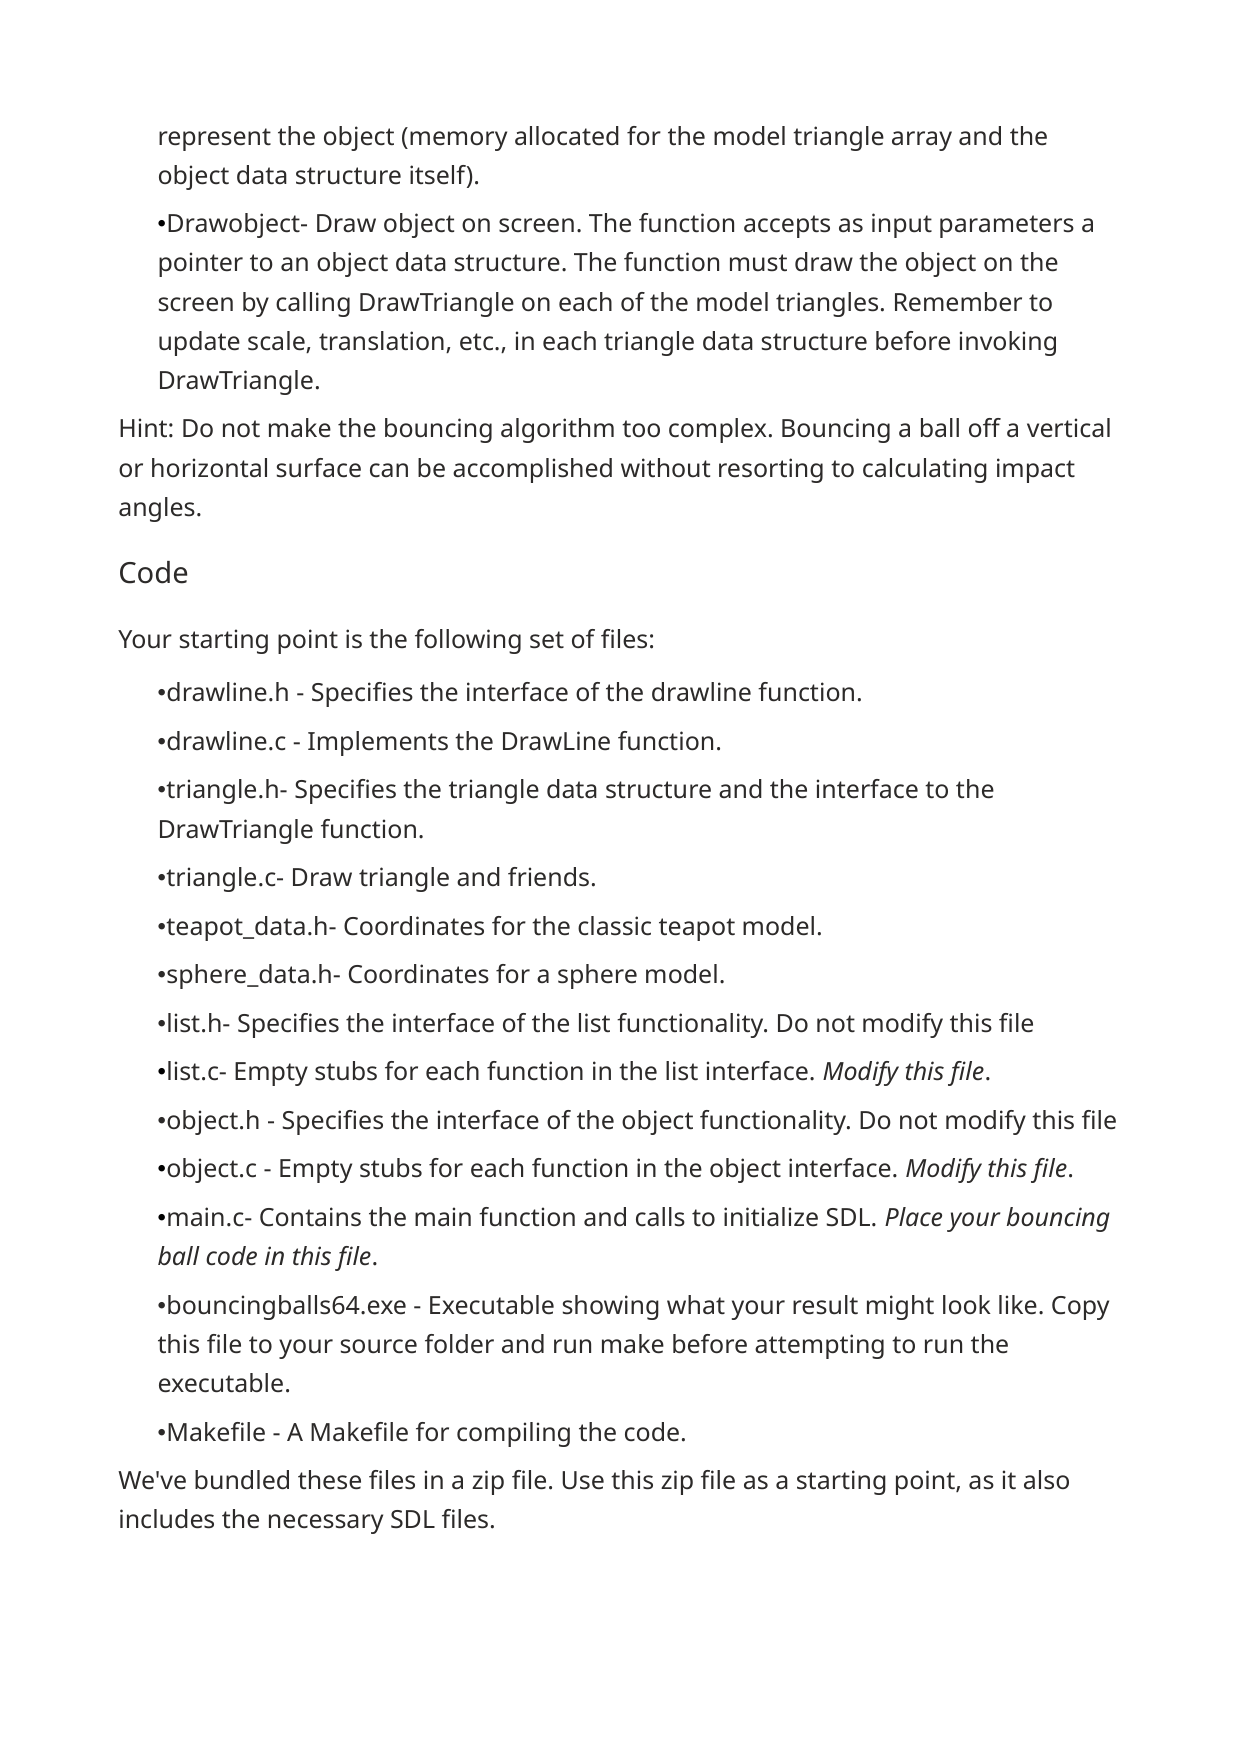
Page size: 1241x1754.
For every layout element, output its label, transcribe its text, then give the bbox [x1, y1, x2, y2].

list main.c- Contains the main function and calls to initialize SDL. Place your bouncing ball code in this file. [118, 1200, 1122, 1273]
list Makefile - A Makefile for compiling the code. [118, 1414, 1122, 1448]
list teapot_data.h- Coordinates for the classic teapot model. [118, 908, 1122, 942]
text Hint: Do not make the bouncing algorithm too complex. Bouncing a ball off a vertical or horizontal surface can be accomplished without resorting to calculating impact angles. [118, 411, 1122, 523]
list list.c- Empty stubs for each function in the list interface. Modify this file. [118, 1054, 1122, 1088]
list sphere_data.h- Coordinates for a sphere model. [118, 957, 1122, 991]
list triangle.h- Specifies the triangle data structure and the interface to the DrawTriangle function. [118, 772, 1122, 845]
list Drawobject- Draw object on screen. The function accepts as input parameters a pointer to an object data structure. The function must draw the object on the screen by calling DrawTriangle on each of the model triangles. Remember to update scale, translation, etc., in each triangle data structure before invoking DrawTriangle. [118, 206, 1122, 397]
subtitle Code [118, 552, 1122, 592]
list triangle.c- Draw triangle and friends. [118, 860, 1122, 894]
list list.h- Specifies the interface of the list functionality. Do not modify this file [118, 1006, 1122, 1039]
list drawline.h - Specifies the interface of the drawline function. [118, 675, 1122, 709]
text We've bundled these files in a zip file. Use this zip file as a starting point, as it also includes the necessary SDL files. [118, 1463, 1122, 1536]
list represent the object (memory allocated for the model triangle array and the object data structure itself). [118, 118, 1122, 191]
list bouncingballs64.exe - Executable showing what your result might look like. Copy this file to your source folder and run make before attempting to run the executable. [118, 1287, 1122, 1400]
text Your starting point is the following set of files: [118, 621, 1122, 655]
list object.h - Specifies the interface of the object functionality. Do not modify this file [118, 1103, 1122, 1137]
list object.c - Empty stubs for each function in the object interface. Modify this file. [118, 1151, 1122, 1185]
list drawline.c - Implements the DrawLine function. [118, 724, 1122, 758]
